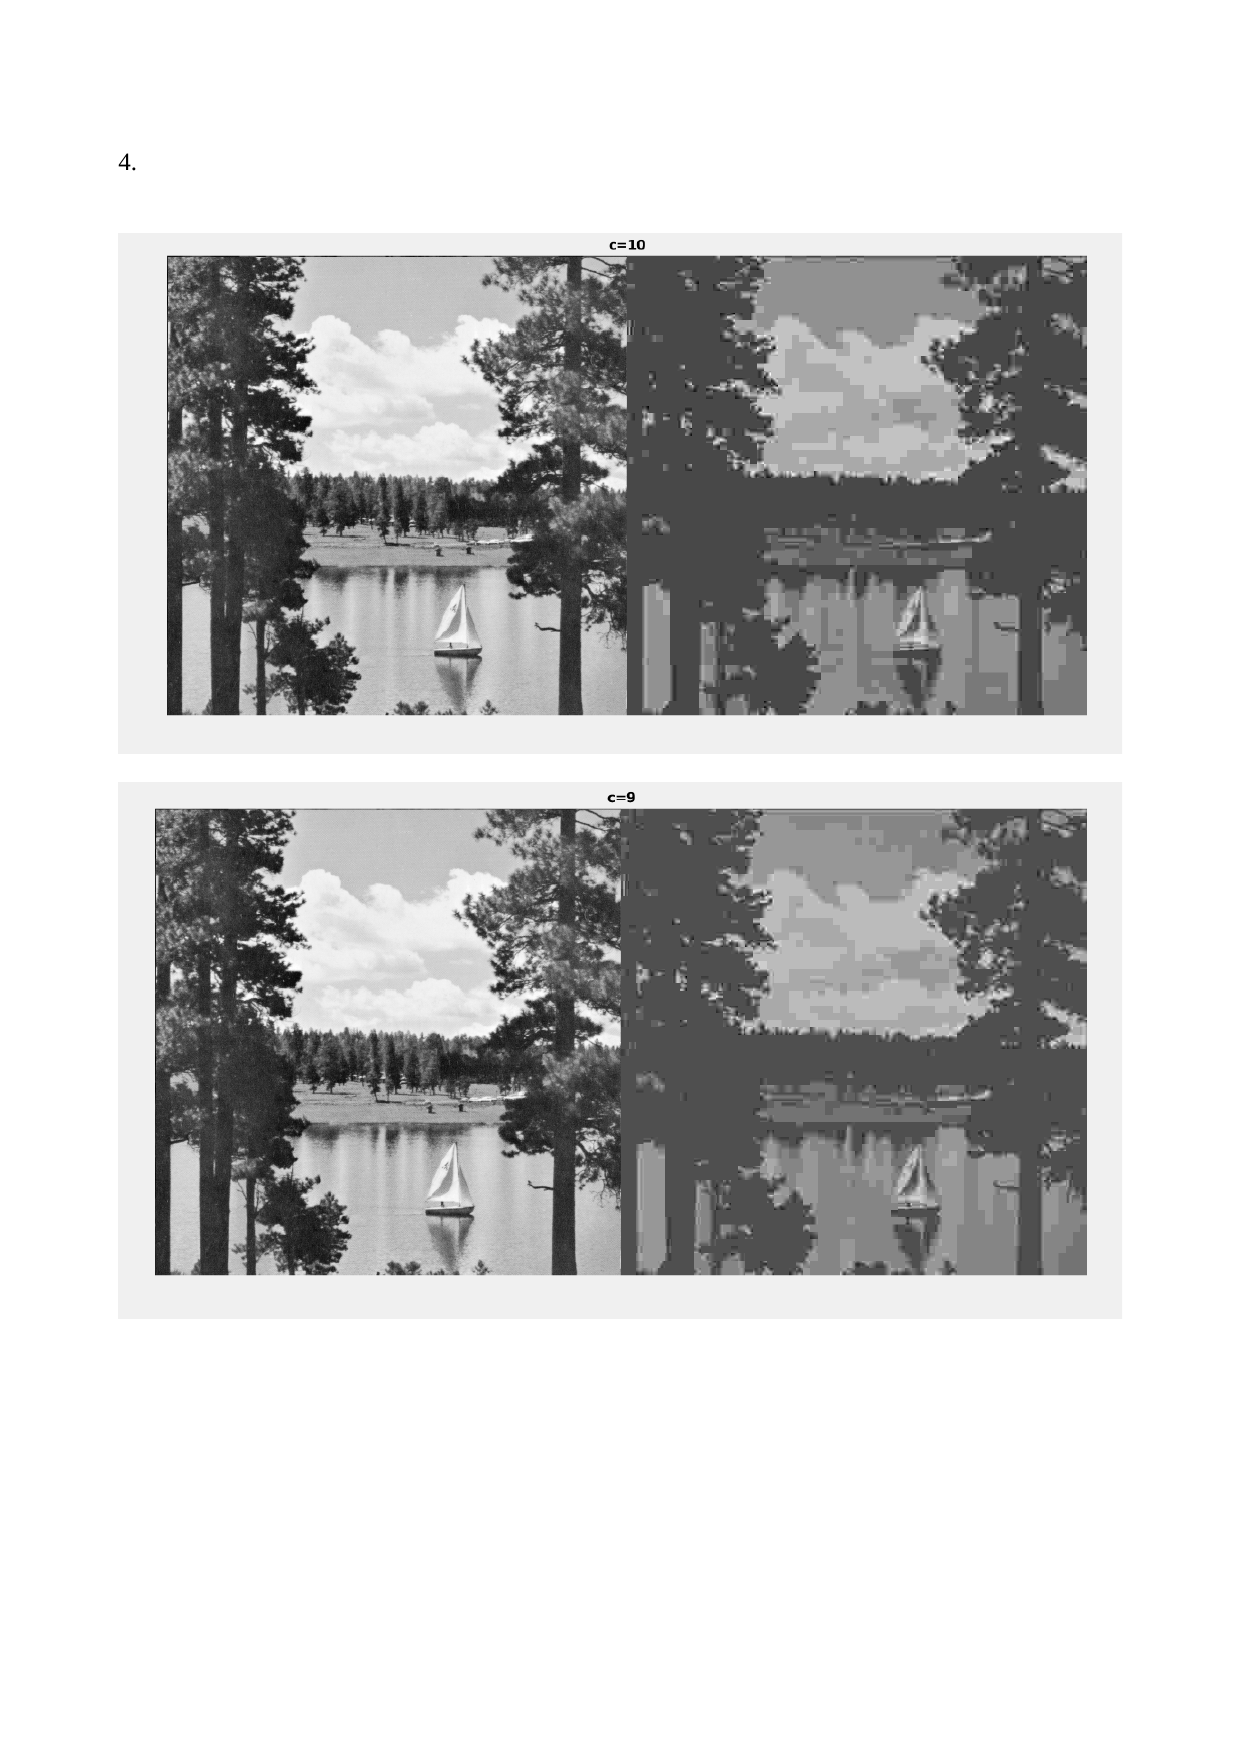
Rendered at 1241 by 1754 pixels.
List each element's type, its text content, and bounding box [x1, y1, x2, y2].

picture [118, 233, 1123, 754]
picture [118, 782, 1123, 1319]
text 4. [118, 147, 1122, 176]
